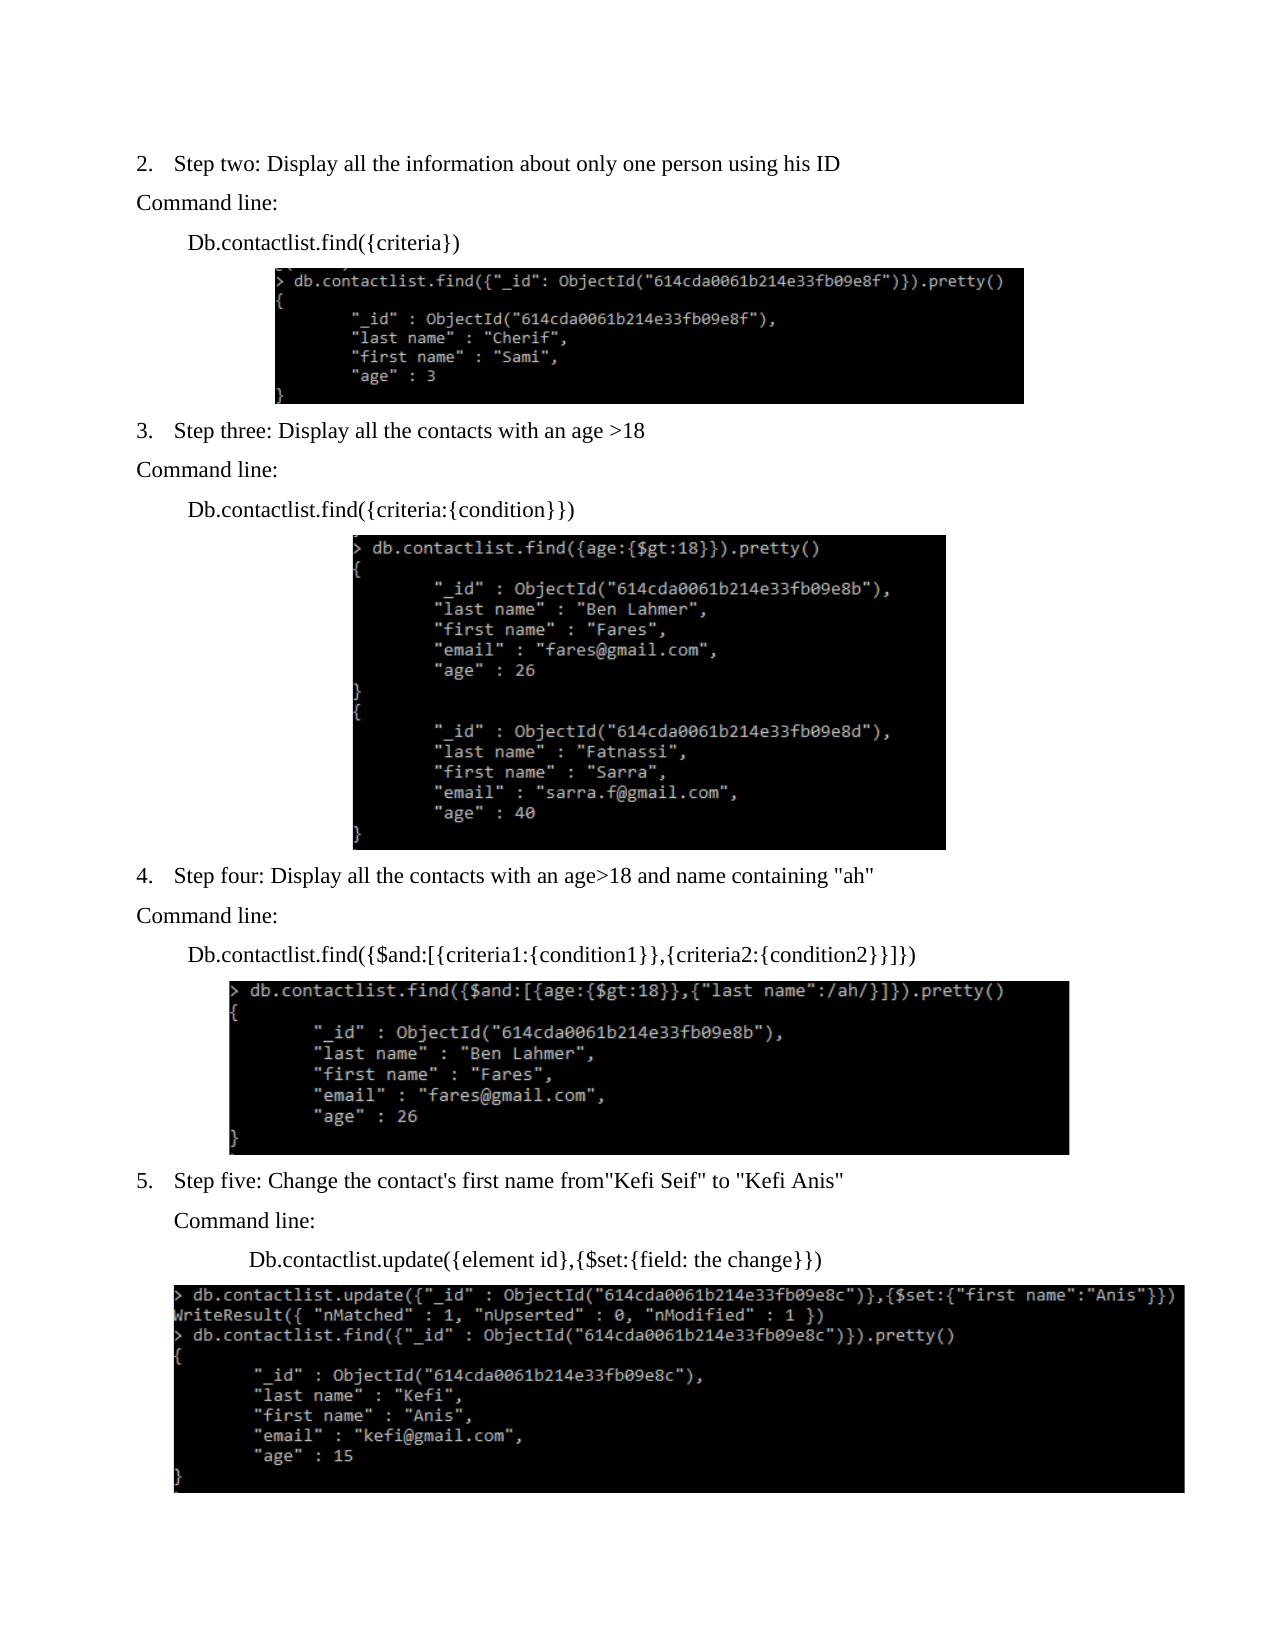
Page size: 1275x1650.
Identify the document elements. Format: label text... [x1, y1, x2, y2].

list Command line: [174, 1207, 1162, 1233]
text Command line: [112, 189, 1162, 216]
text Db.contactlist.find({criteria}) [112, 229, 1162, 255]
text Db.contactlist.find({$and:[{criteria1:{condition1}},{criteria2:{condition2}}]}) [112, 942, 1162, 968]
text Command line: [112, 456, 1162, 483]
list Step five: Change the contact's first name from"Kefi Seif" to "Kefi Anis" [136, 1167, 1162, 1194]
text Db.contactlist.find({criteria:{condition}}) [112, 496, 1162, 522]
list Step three: Display all the contacts with an age >18 [136, 417, 1162, 443]
list Step four: Display all the contacts with an age>18 and name containing "ah" [136, 863, 1162, 889]
list Step two: Display all the information about only one person using his ID [136, 150, 1162, 176]
list Db.contactlist.update({element id},{$set:{field: the change}}) [174, 1246, 1162, 1273]
text Command line: [112, 902, 1162, 928]
